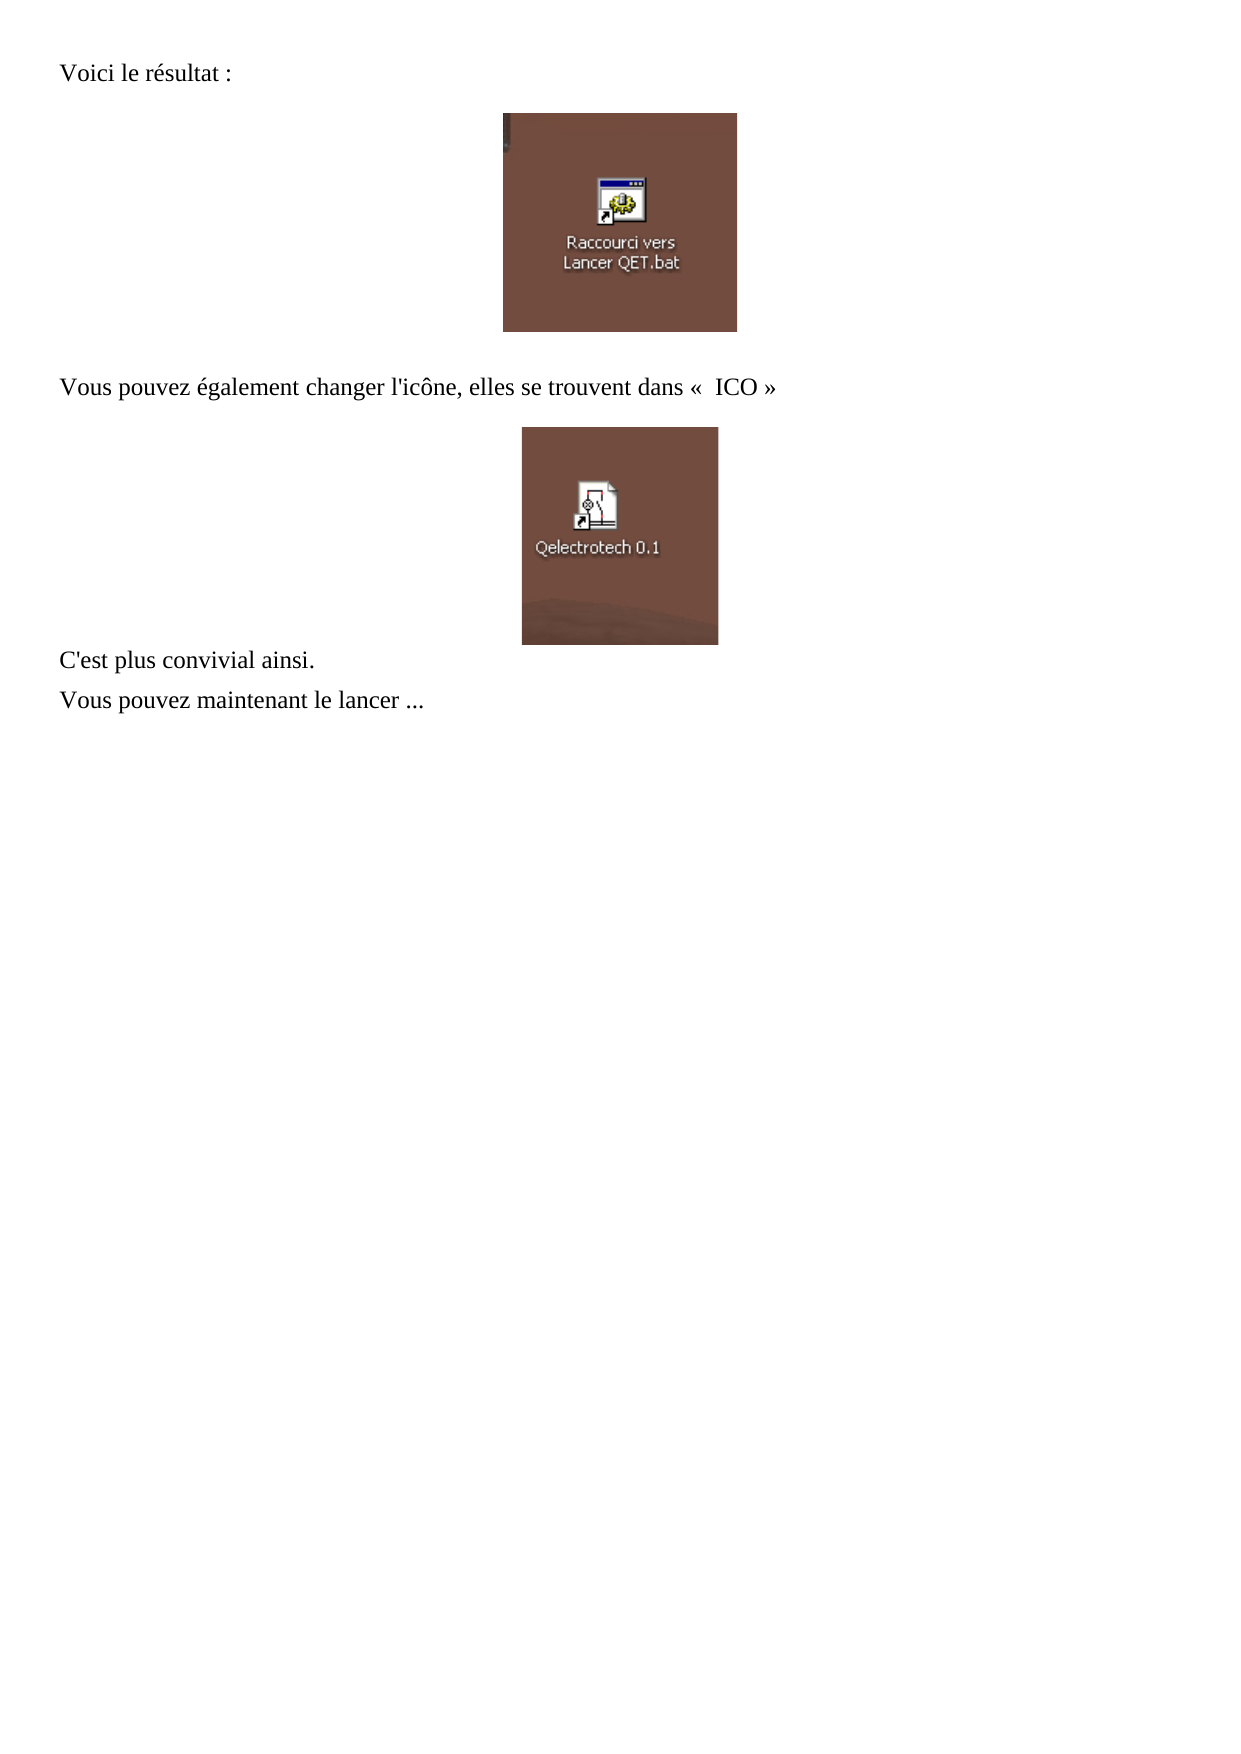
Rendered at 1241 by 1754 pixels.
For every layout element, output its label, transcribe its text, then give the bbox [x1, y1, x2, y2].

picture [503, 113, 738, 332]
text Voici le résultat : [59, 59, 1181, 87]
text Vous pouvez maintenant le lancer ... [59, 686, 1181, 714]
text C'est plus convivial ainsi. [59, 414, 1181, 674]
text Vous pouvez également changer l'icône, elles se trouvent dans « ICO » [59, 373, 1181, 401]
picture [521, 427, 719, 645]
